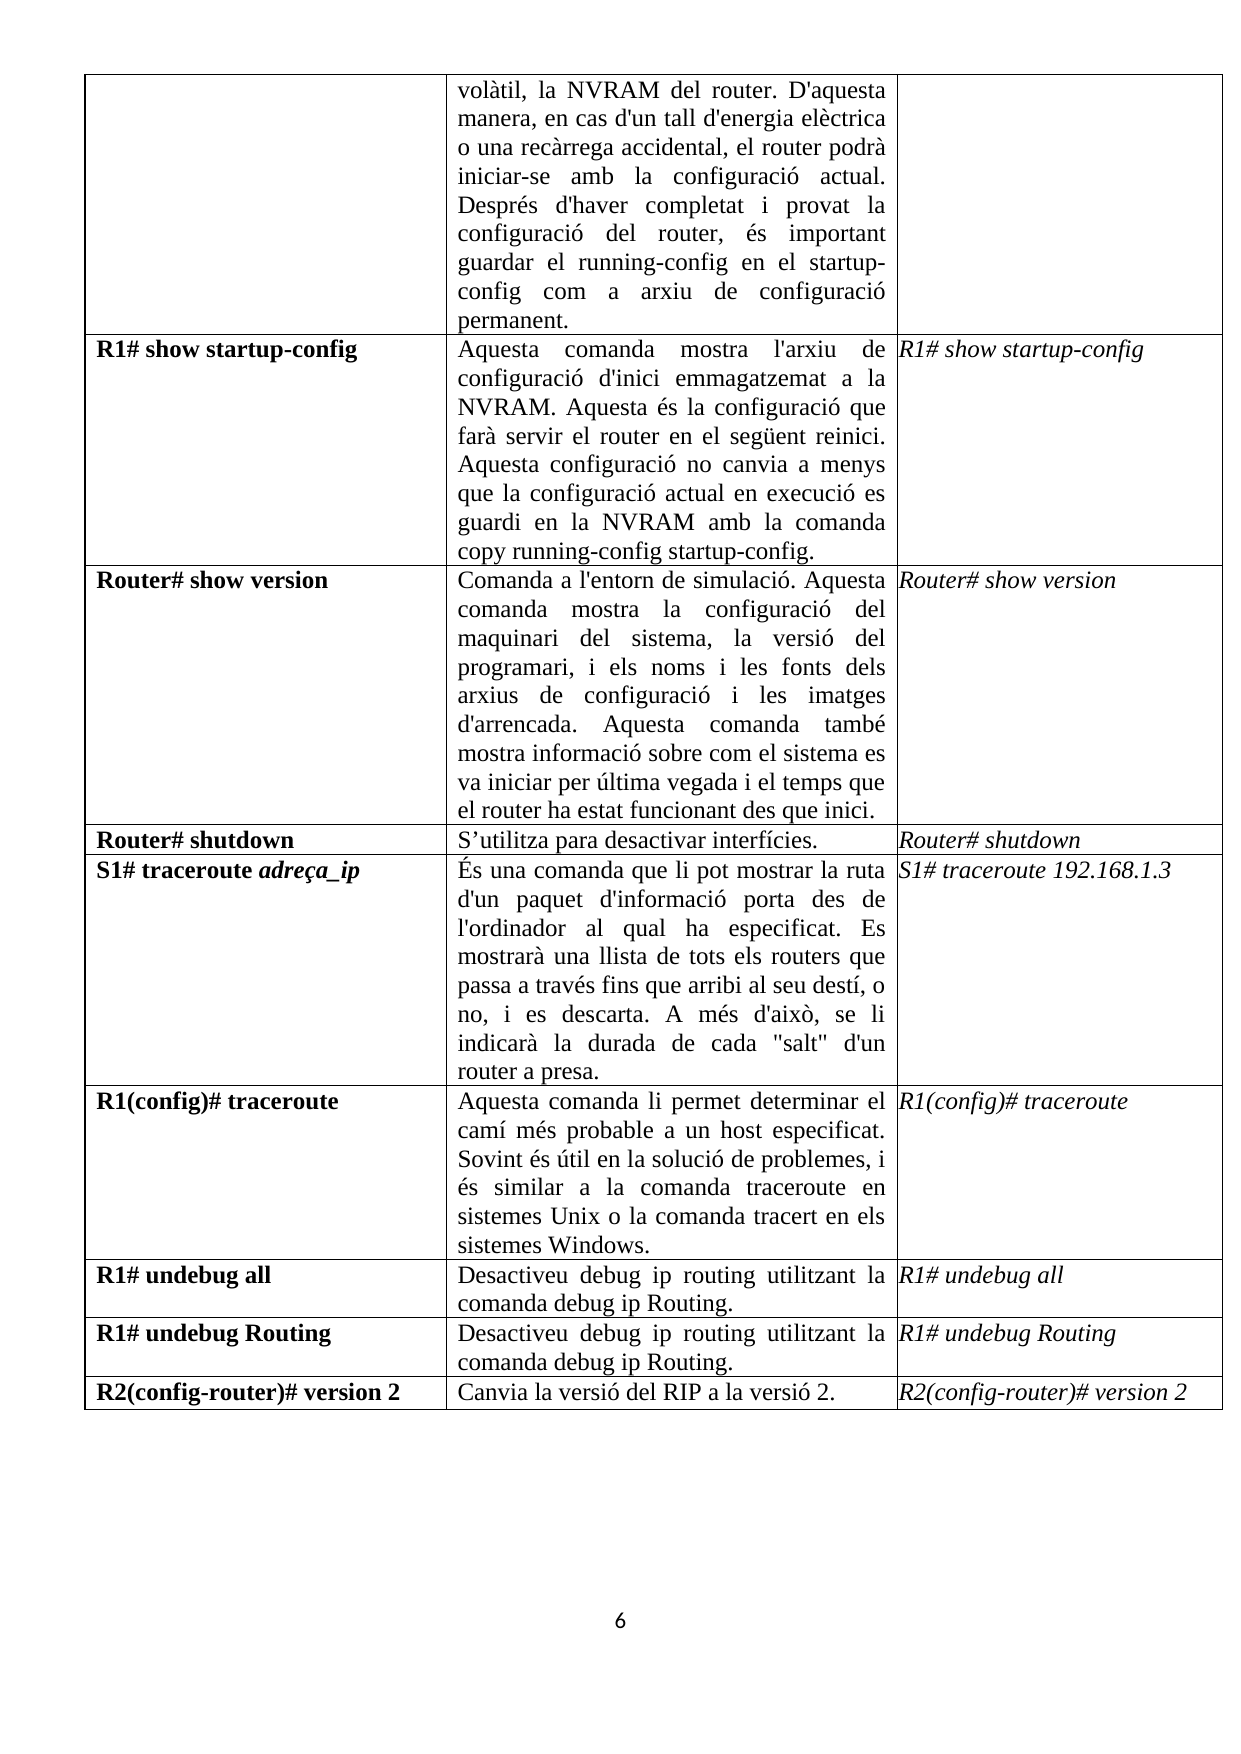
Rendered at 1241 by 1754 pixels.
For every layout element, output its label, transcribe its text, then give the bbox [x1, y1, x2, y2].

table_cell R1# undebug all [898, 1260, 1222, 1317]
table_cell R1# undebug Routing [86, 1318, 446, 1376]
table_cell [898, 75, 1222, 333]
table_cell S1# traceroute adreça_ip [86, 855, 446, 1085]
table_cell S1# traceroute 192.168.1.3 [898, 855, 1222, 1085]
table_cell És una comanda que li pot mostrar la ruta d'un paquet d'informació porta des de l'ordinador al qual ha especificat. Es mostrarà una llista de tots els routers que passa a través fins que arribi al seu destí, o no, i es descarta. A més d'això, se li indicarà la durada de cada "salt" d'un router a presa. [447, 855, 897, 1085]
table_cell volàtil, la NVRAM del router. D'aquesta manera, en cas d'un tall d'energia elèctrica o una recàrrega accidental, el router podrà iniciar-se amb la configuració actual. Després d'haver completat i provat la configuració del router, és important guardar el running-config en el startup-config com a arxiu de configuració permanent. [447, 75, 897, 333]
table_cell Aquesta comanda li permet determinar el camí més probable a un host especificat. Sovint és útil en la solució de problemes, i és similar a la comanda traceroute en sistemes Unix o la comanda tracert en els sistemes Windows. [447, 1086, 897, 1259]
table_cell R1(config)# traceroute [898, 1086, 1222, 1259]
table_cell Router# shutdown [898, 825, 1222, 854]
table_cell S’utilitza para desactivar interfícies. [447, 825, 897, 854]
table_cell [86, 75, 446, 333]
table_cell R1# undebug Routing [898, 1318, 1222, 1376]
table_cell Router# show version [898, 566, 1222, 824]
table_cell Comanda a l'entorn de simulació. Aquesta comanda mostra la configuració del maquinari del sistema, la versió del programari, i els noms i les fonts dels arxius de configuració i les imatges d'arrencada. Aquesta comanda també mostra informació sobre com el sistema es va iniciar per última vegada i el temps que el router ha estat funcionant des que inici. [447, 566, 897, 824]
table_cell R1# show startup-config [86, 335, 446, 564]
table_cell Aquesta comanda mostra l'arxiu de configuració d'inici emmagatzemat a la NVRAM. Aquesta és la configuració que farà servir el router en el següent reinici. Aquesta configuració no canvia a menys que la configuració actual en execució es guardi en la NVRAM amb la comanda copy running-config startup-config. [447, 335, 897, 564]
table_cell Desactiveu debug ip routing utilitzant la comanda debug ip Routing. [447, 1260, 897, 1317]
table_cell R1(config)# traceroute [86, 1086, 446, 1259]
table_cell Router# shutdown [86, 825, 446, 854]
table_cell Canvia la versió del RIP a la versió 2. [447, 1377, 897, 1409]
table_cell R2(config-router)# version 2 [86, 1377, 446, 1409]
table_cell R2(config-router)# version 2 [898, 1377, 1222, 1409]
table_cell R1# show startup-config [898, 335, 1222, 564]
table_cell Router# show version [86, 566, 446, 824]
table_cell R1# undebug all [86, 1260, 446, 1317]
table_cell Desactiveu debug ip routing utilitzant la comanda debug ip Routing. [447, 1318, 897, 1376]
